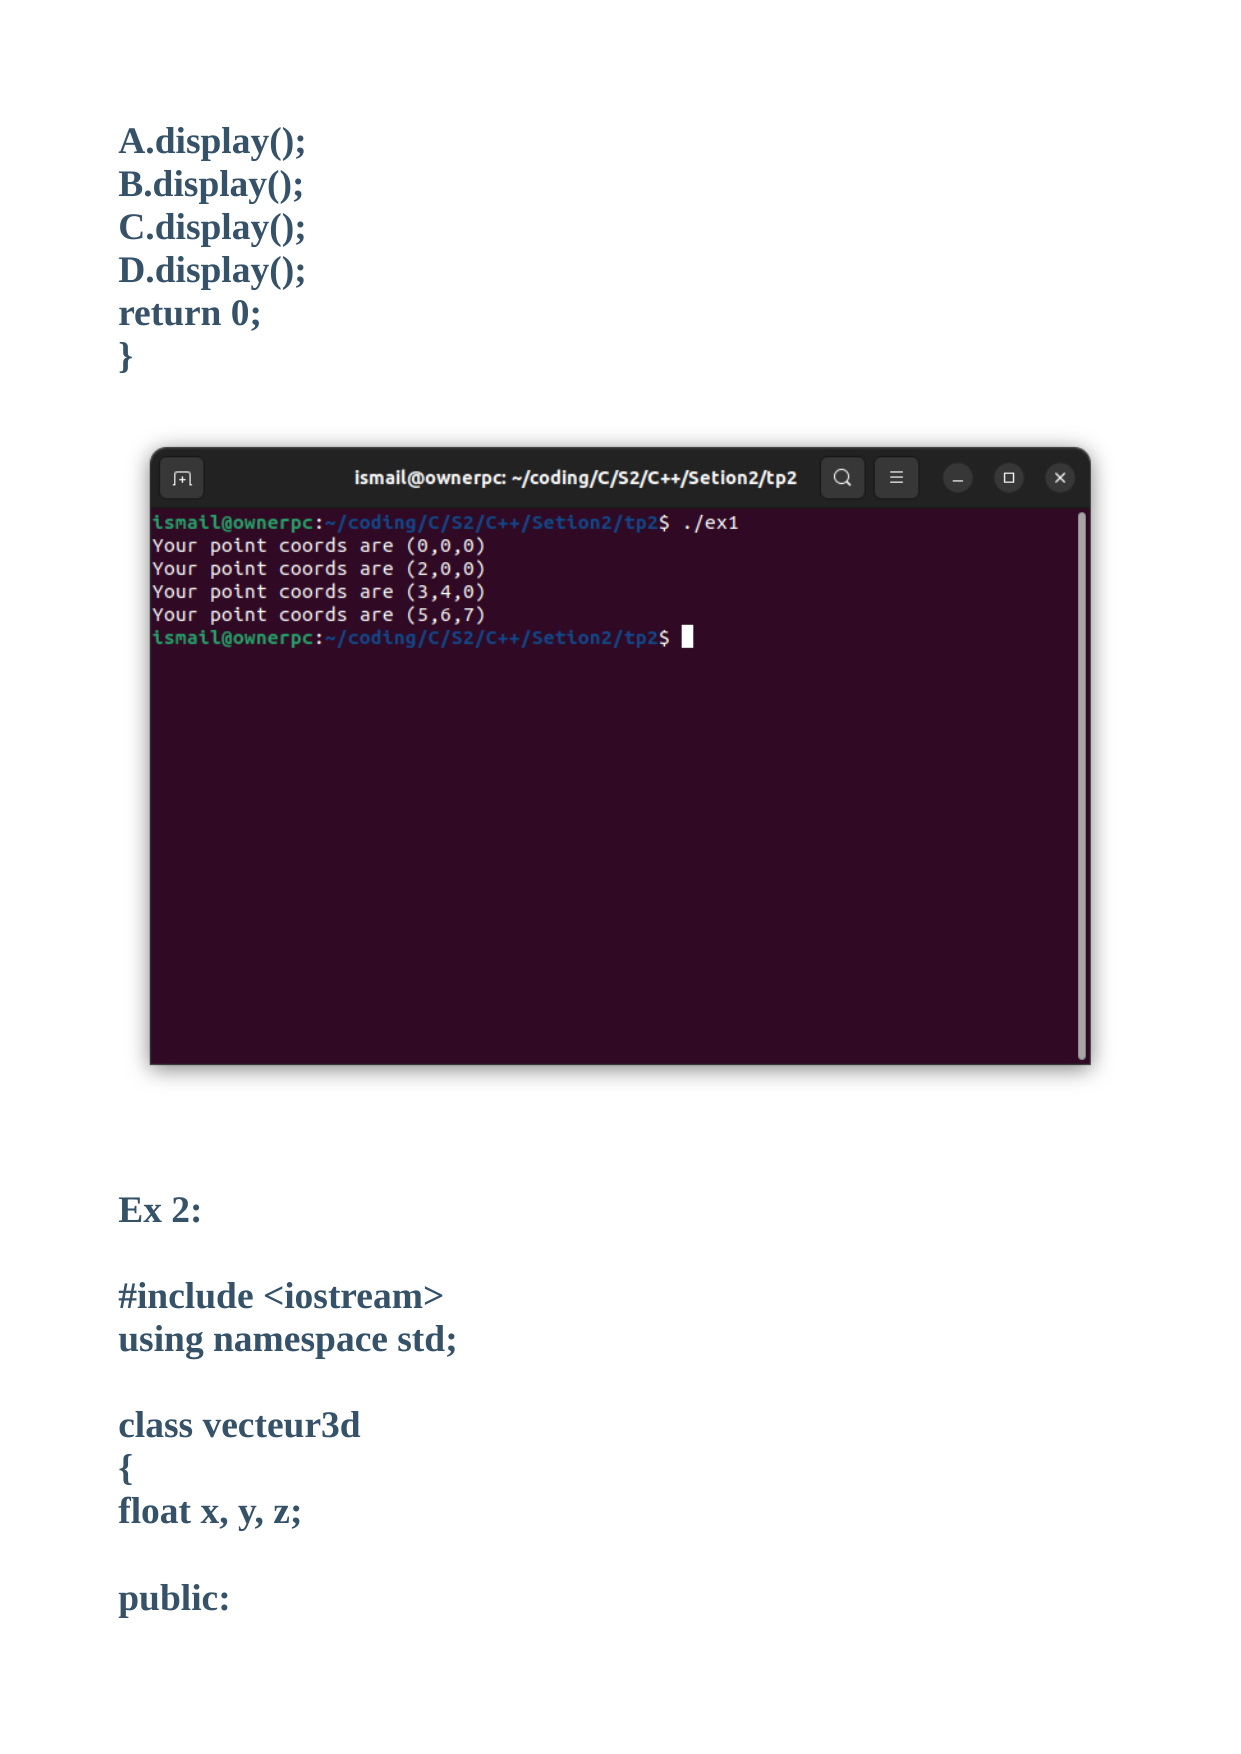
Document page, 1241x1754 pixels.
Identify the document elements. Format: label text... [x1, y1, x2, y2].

text #include <iostream> [118, 1273, 1122, 1316]
text return 0; [118, 291, 1122, 334]
text float x, y, z; [118, 1489, 1122, 1532]
text class vecteur3d [118, 1403, 1122, 1446]
text using namespace std; [118, 1316, 1122, 1359]
text A.display(); [118, 118, 1122, 161]
text Ex 2: [118, 1187, 1122, 1230]
text B.display(); [118, 161, 1122, 204]
text C.display(); [118, 204, 1122, 247]
text { [118, 1446, 1122, 1489]
text public: [118, 1575, 1122, 1618]
text } [118, 334, 1122, 377]
picture [118, 420, 1123, 1101]
text D.display(); [118, 247, 1122, 291]
